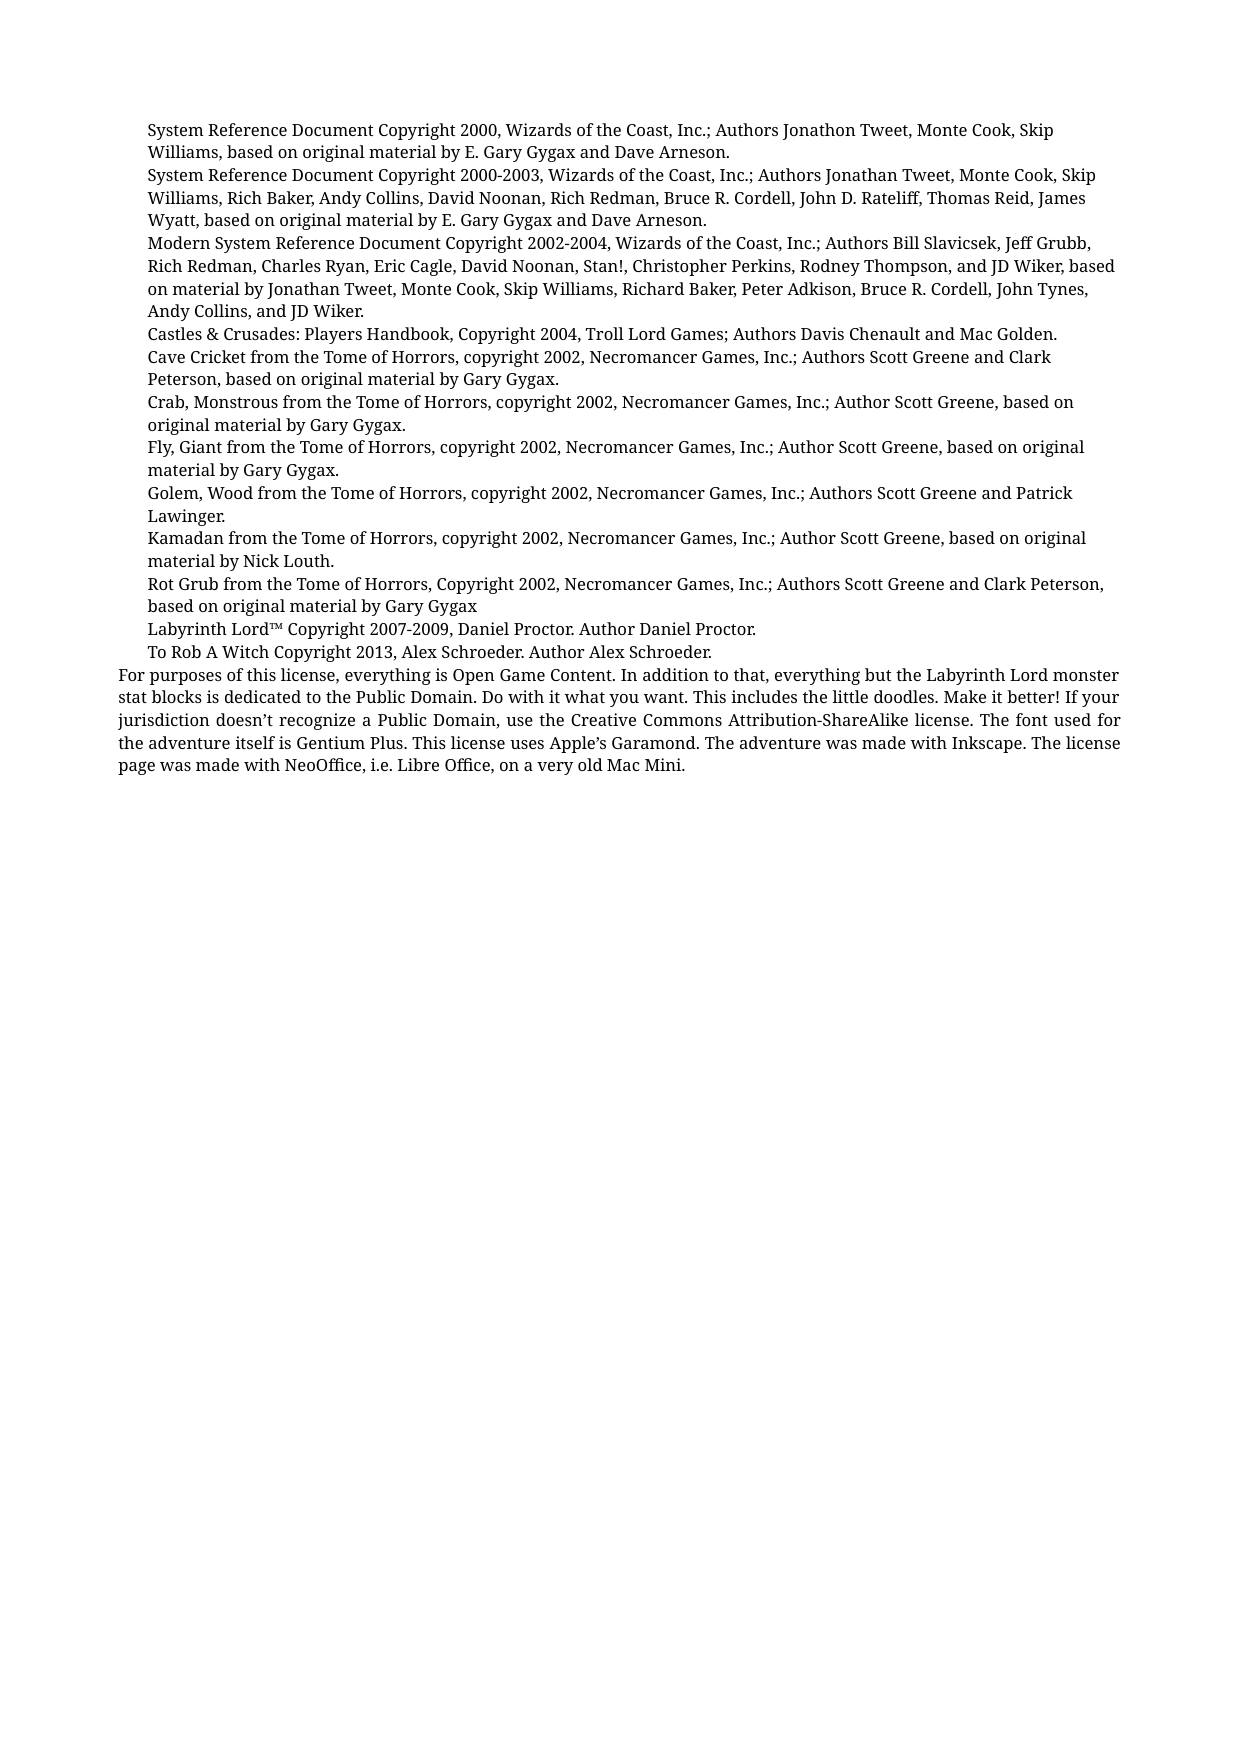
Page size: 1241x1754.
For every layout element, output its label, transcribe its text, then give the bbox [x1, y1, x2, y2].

text Crab, Monstrous from the Tome of Horrors, copyright 2002, Necromancer Games, Inc.; Author Scott Greene, based on original material by Gary Gygax. [147, 391, 1122, 436]
text Rot Grub from the Tome of Horrors, Copyright 2002, Necromancer Games, Inc.; Authors Scott Greene and Clark Peterson, based on original material by Gary Gygax [147, 572, 1122, 618]
text Cave Cricket from the Tome of Horrors, copyright 2002, Necromancer Games, Inc.; Authors Scott Greene and Clark Peterson, based on original material by Gary Gygax. [147, 345, 1122, 391]
text Kamadan from the Tome of Horrors, copyright 2002, Necromancer Games, Inc.; Author Scott Greene, based on original material by Nick Louth. [147, 527, 1122, 572]
text Castles & Crusades: Players Handbook, Copyright 2004, Troll Lord Games; Authors Davis Chenault and Mac Golden. [147, 322, 1122, 345]
text Golem, Wood from the Tome of Horrors, copyright 2002, Necromancer Games, Inc.; Authors Scott Greene and Patrick Lawinger. [147, 481, 1122, 527]
text Modern System Reference Document Copyright 2002-2004, Wizards of the Coast, Inc.; Authors Bill Slavicsek, Jeff Grubb, Rich Redman, Charles Ryan, Eric Cagle, David Noonan, Stan!, Christopher Perkins, Rodney Thompson, and JD Wiker, based on material by Jonathan Tweet, Monte Cook, Skip Williams, Richard Baker, Peter Adkison, Bruce R. Cordell, John Tynes, Andy Collins, and JD Wiker. [147, 232, 1122, 322]
text System Reference Document Copyright 2000, Wizards of the Coast, Inc.; Authors Jonathon Tweet, Monte Cook, Skip Williams, based on original material by E. Gary Gygax and Dave Arneson. [147, 118, 1122, 163]
text To Rob A Witch Copyright 2013, Alex Schroeder. Author Alex Schroeder. [147, 640, 1122, 663]
text Fly, Giant from the Tome of Horrors, copyright 2002, Necromancer Games, Inc.; Author Scott Greene, based on original material by Gary Gygax. [147, 436, 1122, 481]
text System Reference Document Copyright 2000-2003, Wizards of the Coast, Inc.; Authors Jonathan Tweet, Monte Cook, Skip Williams, Rich Baker, Andy Collins, David Noonan, Rich Redman, Bruce R. Cordell, John D. Rateliff, Thomas Reid, James Wyatt, based on original material by E. Gary Gygax and Dave Arneson. [147, 163, 1122, 232]
text Labyrinth Lord™ Copyright 2007-2009, Daniel Proctor. Author Daniel Proctor. [147, 618, 1122, 640]
text For purposes of this license, everything is Open Game Content. In addition to that, everything but the Labyrinth Lord monster stat blocks is dedicated to the Public Domain. Do with it what you want. This includes the little doodles. Make it better! If your jurisdiction doesn’t recognize a Public Domain, use the Creative Commons Attribution-ShareAlike license. The font used for the adventure itself is Gentium Plus. This license uses Apple’s Garamond. The adventure was made with Inkscape. The license page was made with NeoOffice, i.e. Libre Office, on a very old Mac Mini. [118, 663, 1122, 777]
